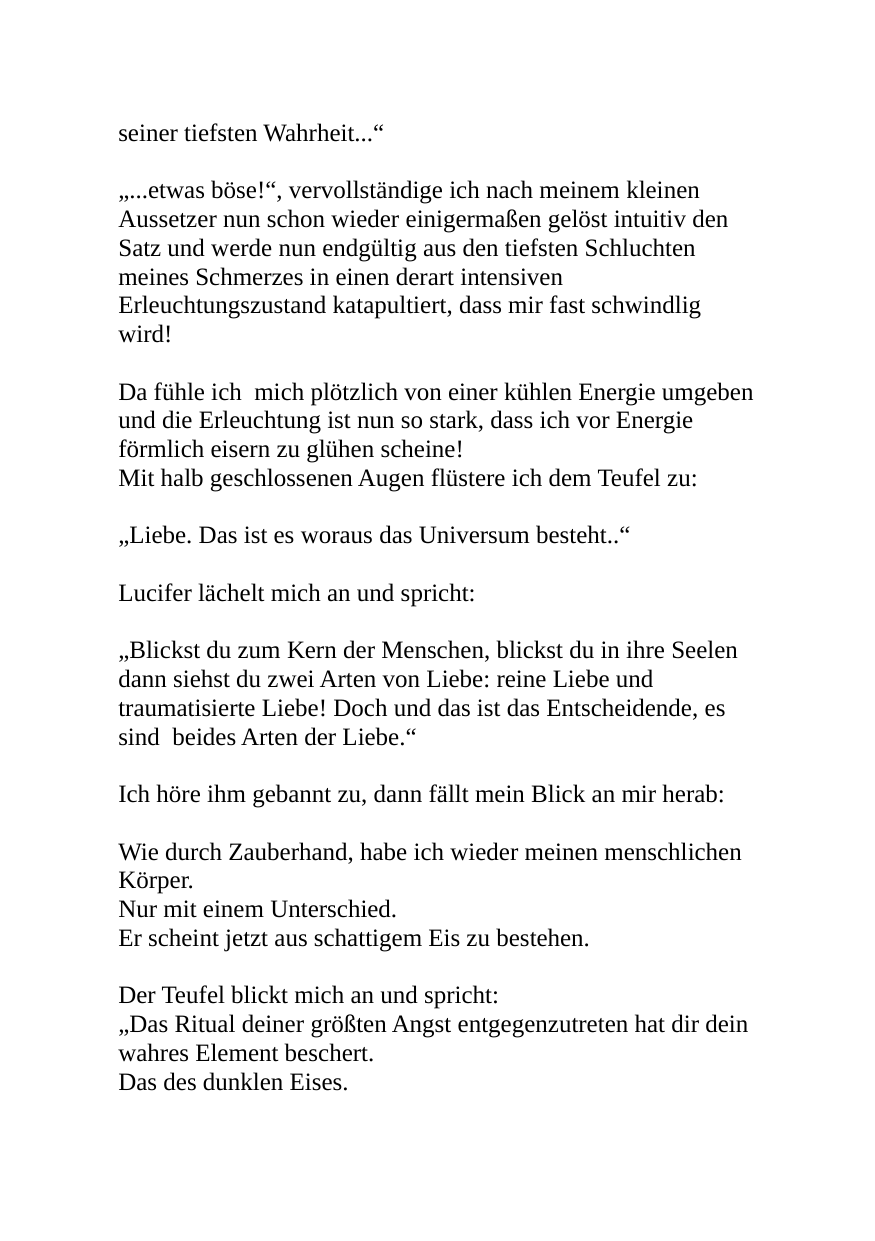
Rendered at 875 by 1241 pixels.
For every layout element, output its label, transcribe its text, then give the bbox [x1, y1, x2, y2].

text „Blickst du zum Kern der Menschen, blickst du in ihre Seelen dann siehst du zwei Arten von Liebe: reine Liebe und traumatisierte Liebe! Doch und das ist das Entscheidende, es sind beides Arten der Liebe.“ [118, 636, 756, 751]
text Er scheint jetzt aus schattigem Eis zu bestehen. [118, 923, 756, 952]
text Da fühle ich mich plötzlich von einer kühlen Energie umgeben und die Erleuchtung ist nun so stark, dass ich vor Energie förmlich eisern zu glühen scheine! [118, 377, 756, 463]
text Das des dunklen Eises. [118, 1067, 756, 1096]
text „...etwas böse!“, vervollständige ich nach meinem kleinen Aussetzer nun schon wieder einigermaßen gelöst intuitiv den Satz und werde nun endgültig aus den tiefsten Schluchten meines Schmerzes in einen derart intensiven Erleuchtungszustand katapultiert, dass mir fast schwindlig wird! [118, 176, 756, 348]
text Wie durch Zauberhand, habe ich wieder meinen menschlichen Körper. [118, 837, 756, 894]
text Nur mit einem Unterschied. [118, 894, 756, 923]
text Der Teufel blickt mich an und spricht: [118, 981, 756, 1009]
text „Das Ritual deiner größten Angst entgegenzutreten hat dir dein wahres Element beschert. [118, 1009, 756, 1067]
text seiner tiefsten Wahrheit...“ [118, 118, 756, 147]
text Mit halb geschlossenen Augen flüstere ich dem Teufel zu: [118, 463, 756, 492]
text Ich höre ihm gebannt zu, dann fällt mein Blick an mir herab: [118, 779, 756, 808]
text „Liebe. Das ist es woraus das Universum besteht..“ [118, 521, 756, 549]
text Lucifer lächelt mich an und spricht: [118, 578, 756, 607]
